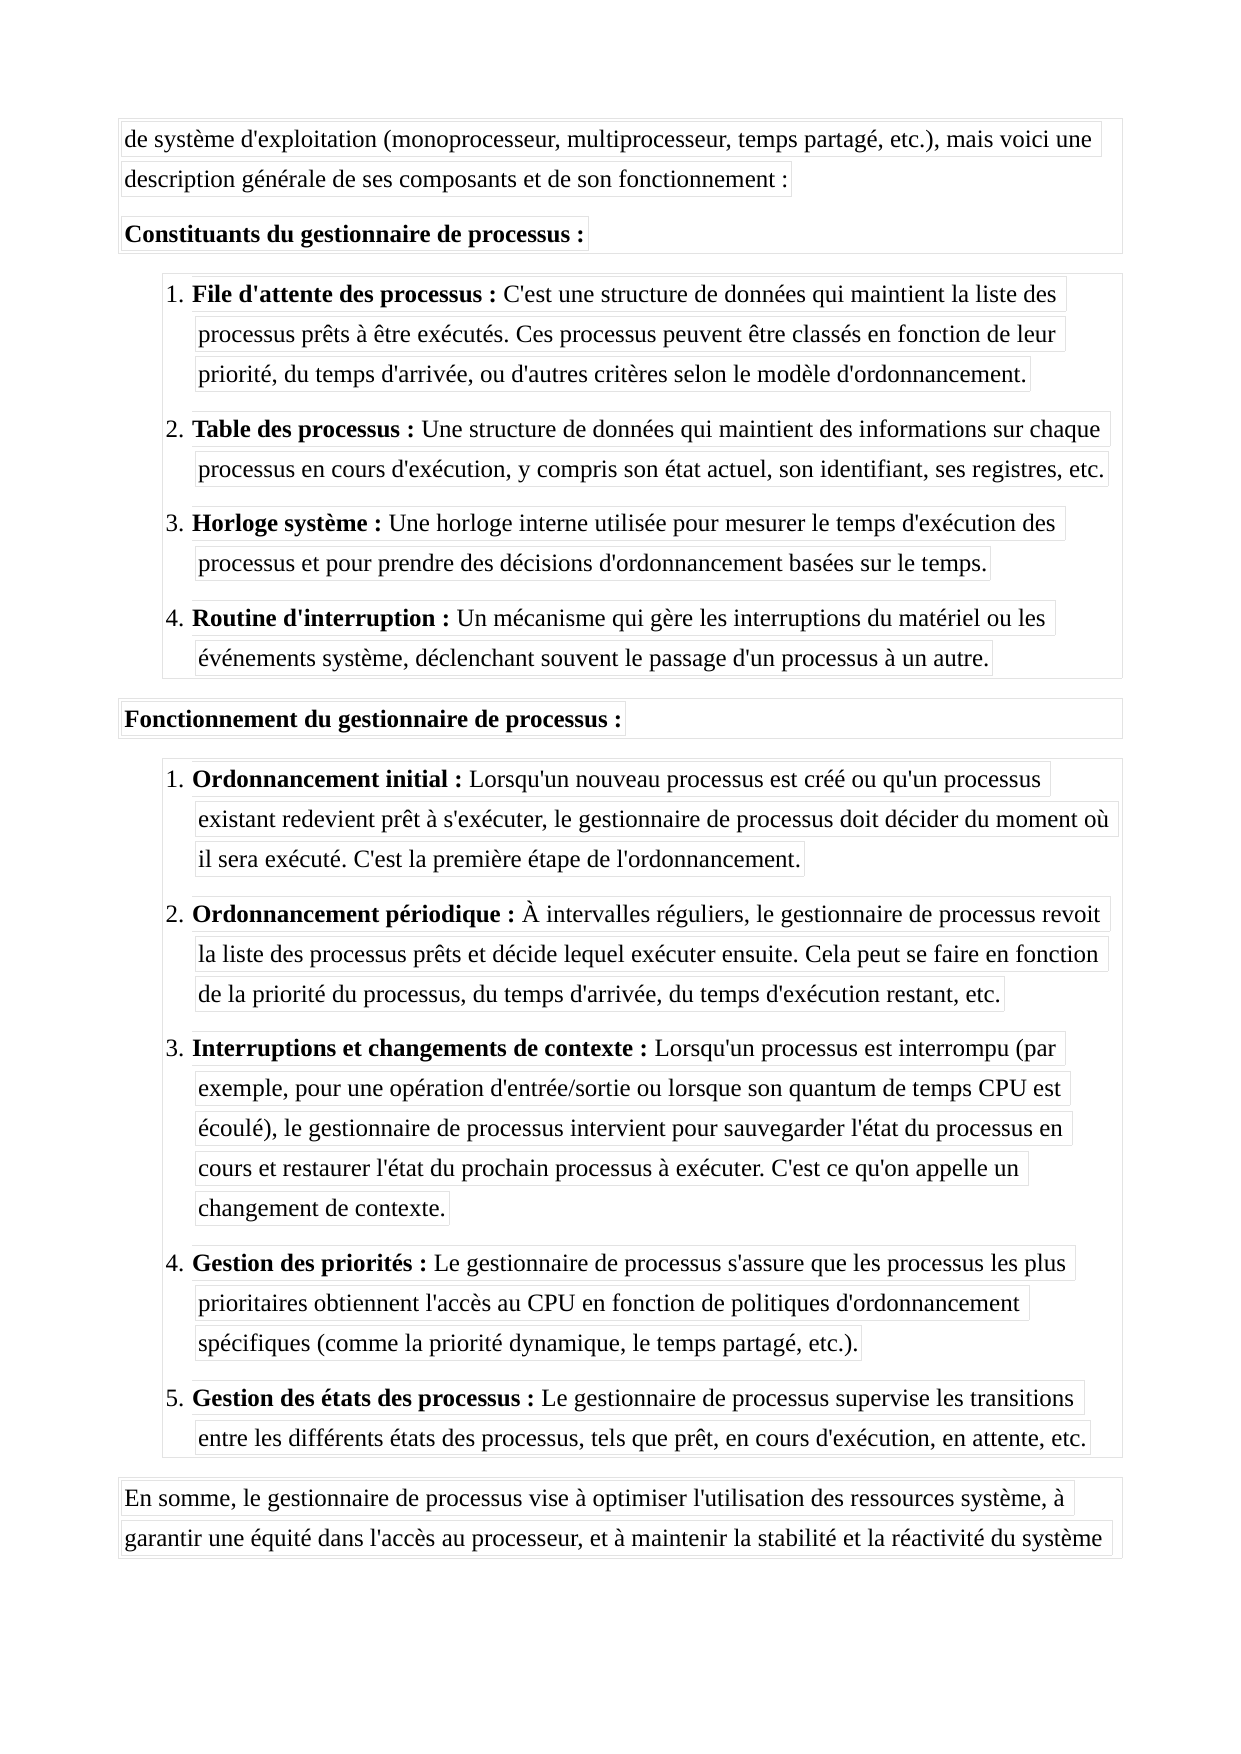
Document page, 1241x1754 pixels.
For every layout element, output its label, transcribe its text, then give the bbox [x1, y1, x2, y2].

list Ordonnancement initial : Lorsqu'un nouveau processus est créé ou qu'un processus existant redevient prêt à s'exécuter, le gestionnaire de processus doit décider du moment où il sera exécuté. C'est la première étape de l'ordonnancement. [163, 759, 1122, 876]
list Ordonnancement périodique : À intervalles réguliers, le gestionnaire de processus revoit la liste des processus prêts et décide lequel exécuter ensuite. Cela peut se faire en fonction de la priorité du processus, du temps d'arrivée, du temps d'exécution restant, etc. [163, 893, 1122, 1011]
list File d'attente des processus : C'est une structure de données qui maintient la liste des processus prêts à être exécutés. Ces processus peuvent être classés en fonction de leur priorité, du temps d'arrivée, ou d'autres critères selon le modèle d'ordonnancement. [163, 274, 1122, 391]
list Horloge système : Une horloge interne utilisée pour mesurer le temps d'exécution des processus et pour prendre des décisions d'ordonnancement basées sur le temps. [163, 502, 1122, 580]
text En somme, le gestionnaire de processus vise à optimiser l'utilisation des ressources système, à garantir une équité dans l'accès au processeur, et à maintenir la stabilité et la réactivité du système [119, 1478, 1122, 1558]
text Fonctionnement du gestionnaire de processus : [119, 699, 1122, 738]
list Gestion des états des processus : Le gestionnaire de processus supervise les transitions entre les différents états des processus, tels que prêt, en cours d'exécution, en attente, etc. [163, 1377, 1122, 1457]
text Constituants du gestionnaire de processus : [119, 213, 1122, 253]
list Table des processus : Une structure de données qui maintient des informations sur chaque processus en cours d'exécution, y compris son état actuel, son identifiant, ses registres, etc. [163, 408, 1122, 486]
text de système d'exploitation (monoprocesseur, multiprocesseur, temps partagé, etc.), mais voici une description générale de ses composants et de son fonctionnement : [119, 119, 1122, 196]
list Routine d'interruption : Un mécanisme qui gère les interruptions du matériel ou les événements système, déclenchant souvent le passage d'un processus à un autre. [163, 597, 1122, 678]
list Gestion des priorités : Le gestionnaire de processus s'assure que les processus les plus prioritaires obtiennent l'accès au CPU en fonction de politiques d'ordonnancement spécifiques (comme la priorité dynamique, le temps partagé, etc.). [163, 1242, 1122, 1360]
list Interruptions et changements de contexte : Lorsqu'un processus est interrompu (par exemple, pour une opération d'entrée/sortie ou lorsque son quantum de temps CPU est écoulé), le gestionnaire de processus intervient pour sauvegarder l'état du processus en cours et restaurer l'état du prochain processus à exécuter. C'est ce qu'on appelle un changement de contexte. [163, 1027, 1122, 1225]
